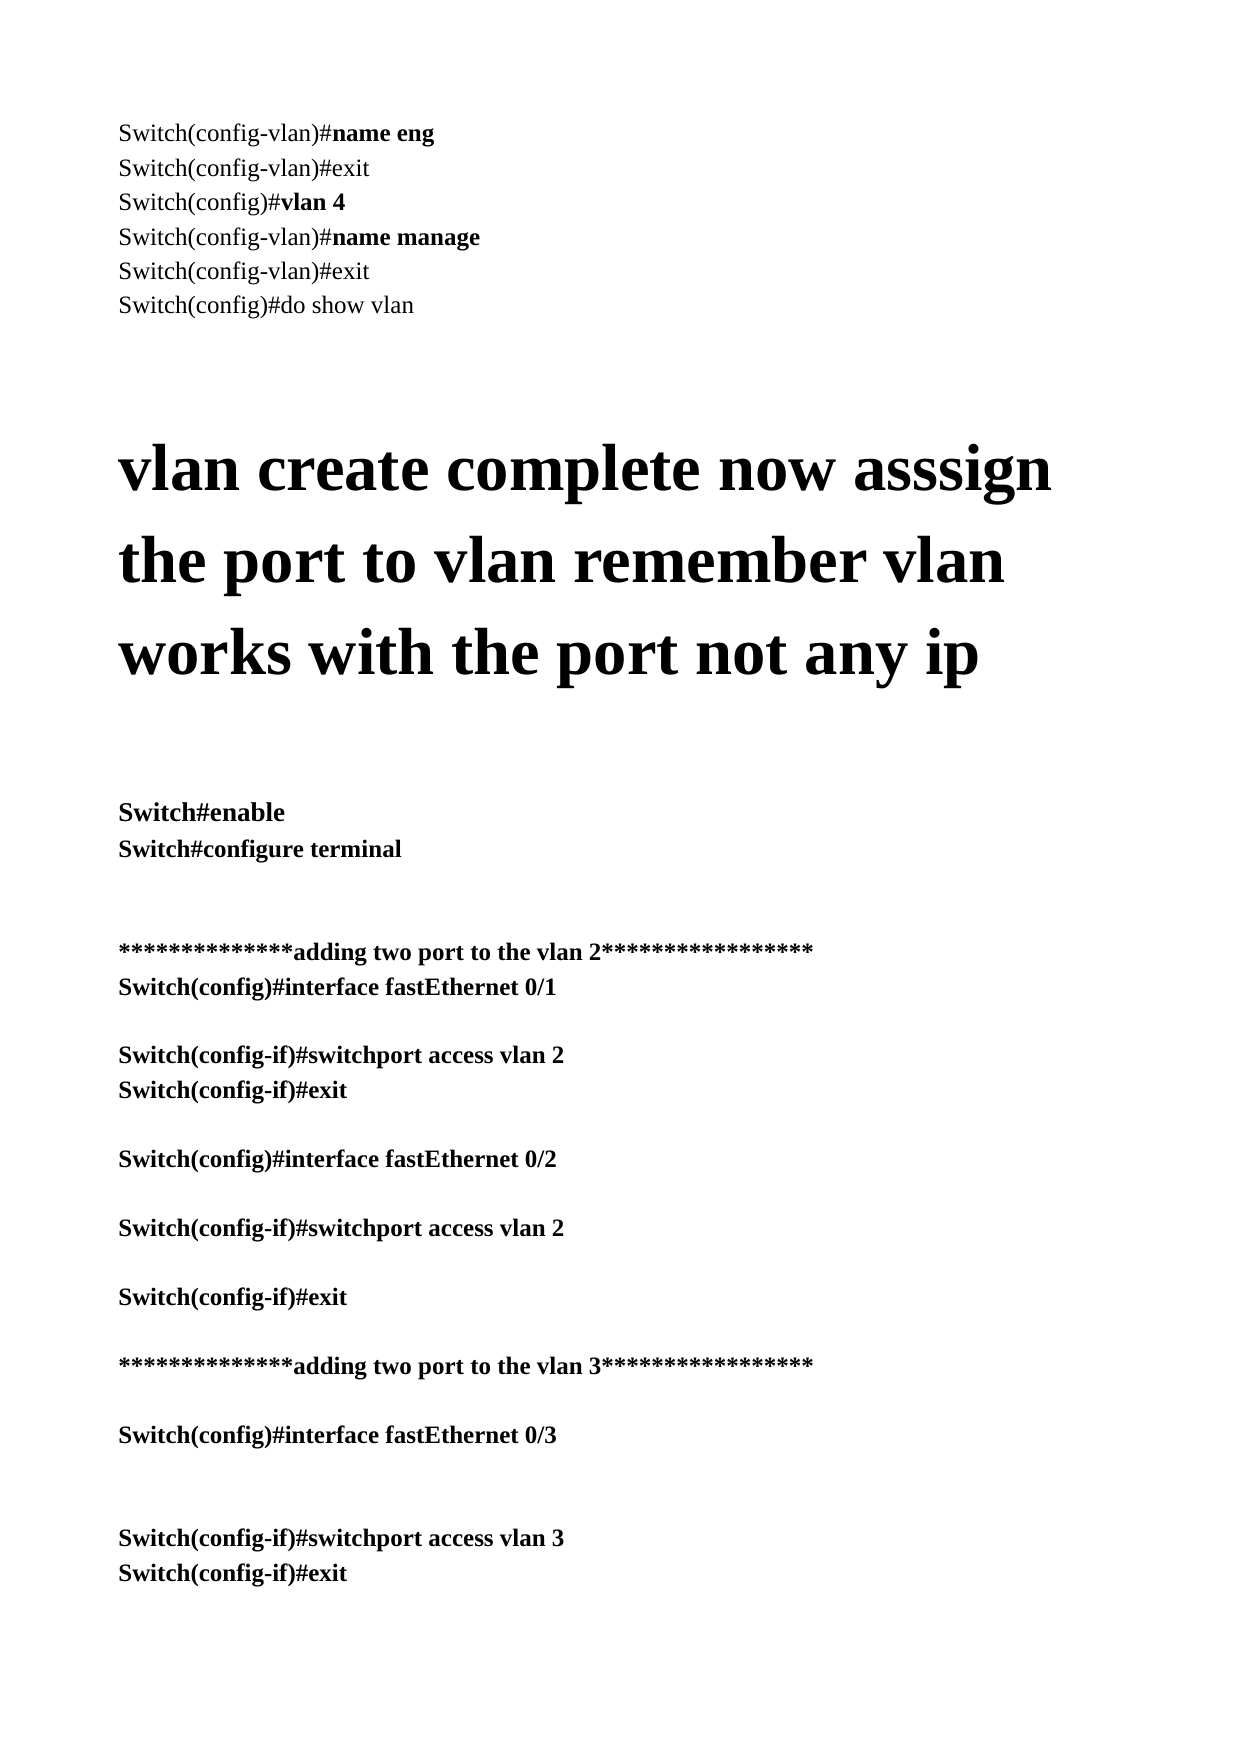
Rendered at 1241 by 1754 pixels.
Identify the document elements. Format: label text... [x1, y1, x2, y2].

text Switch#configure terminal [118, 834, 1122, 862]
text Switch(config-vlan)#exit [118, 256, 1122, 285]
text Switch(config-if)#switchport access vlan 3 [118, 1523, 1122, 1552]
text Switch(config-if)#switchport access vlan 2 [118, 1213, 1122, 1242]
text Switch(config-if)#exit [118, 1075, 1122, 1104]
text Switch(config)#interface fastEthernet 0/2 [118, 1144, 1122, 1173]
text Switch(config)#interface fastEthernet 0/3 [118, 1420, 1122, 1448]
text Switch(config)#vlan 4 [118, 187, 1122, 216]
text vlan create complete now asssign the port to vlan remember vlan works with the port not any ip [118, 428, 1122, 689]
text Switch(config)#interface fastEthernet 0/1 [118, 972, 1122, 1000]
text Switch(config-vlan)#name eng [118, 118, 1122, 147]
text Switch(config-if)#exit [118, 1282, 1122, 1311]
text **************adding two port to the vlan 3***************** [118, 1351, 1122, 1379]
text **************adding two port to the vlan 2***************** [118, 937, 1122, 966]
text Switch(config-vlan)#exit [118, 153, 1122, 181]
text Switch#enable [118, 796, 1122, 827]
text Switch(config-if)#exit [118, 1558, 1122, 1586]
text Switch(config-if)#switchport access vlan 2 [118, 1041, 1122, 1069]
text Switch(config-vlan)#name manage [118, 222, 1122, 250]
text Switch(config)#do show vlan [118, 291, 1122, 319]
